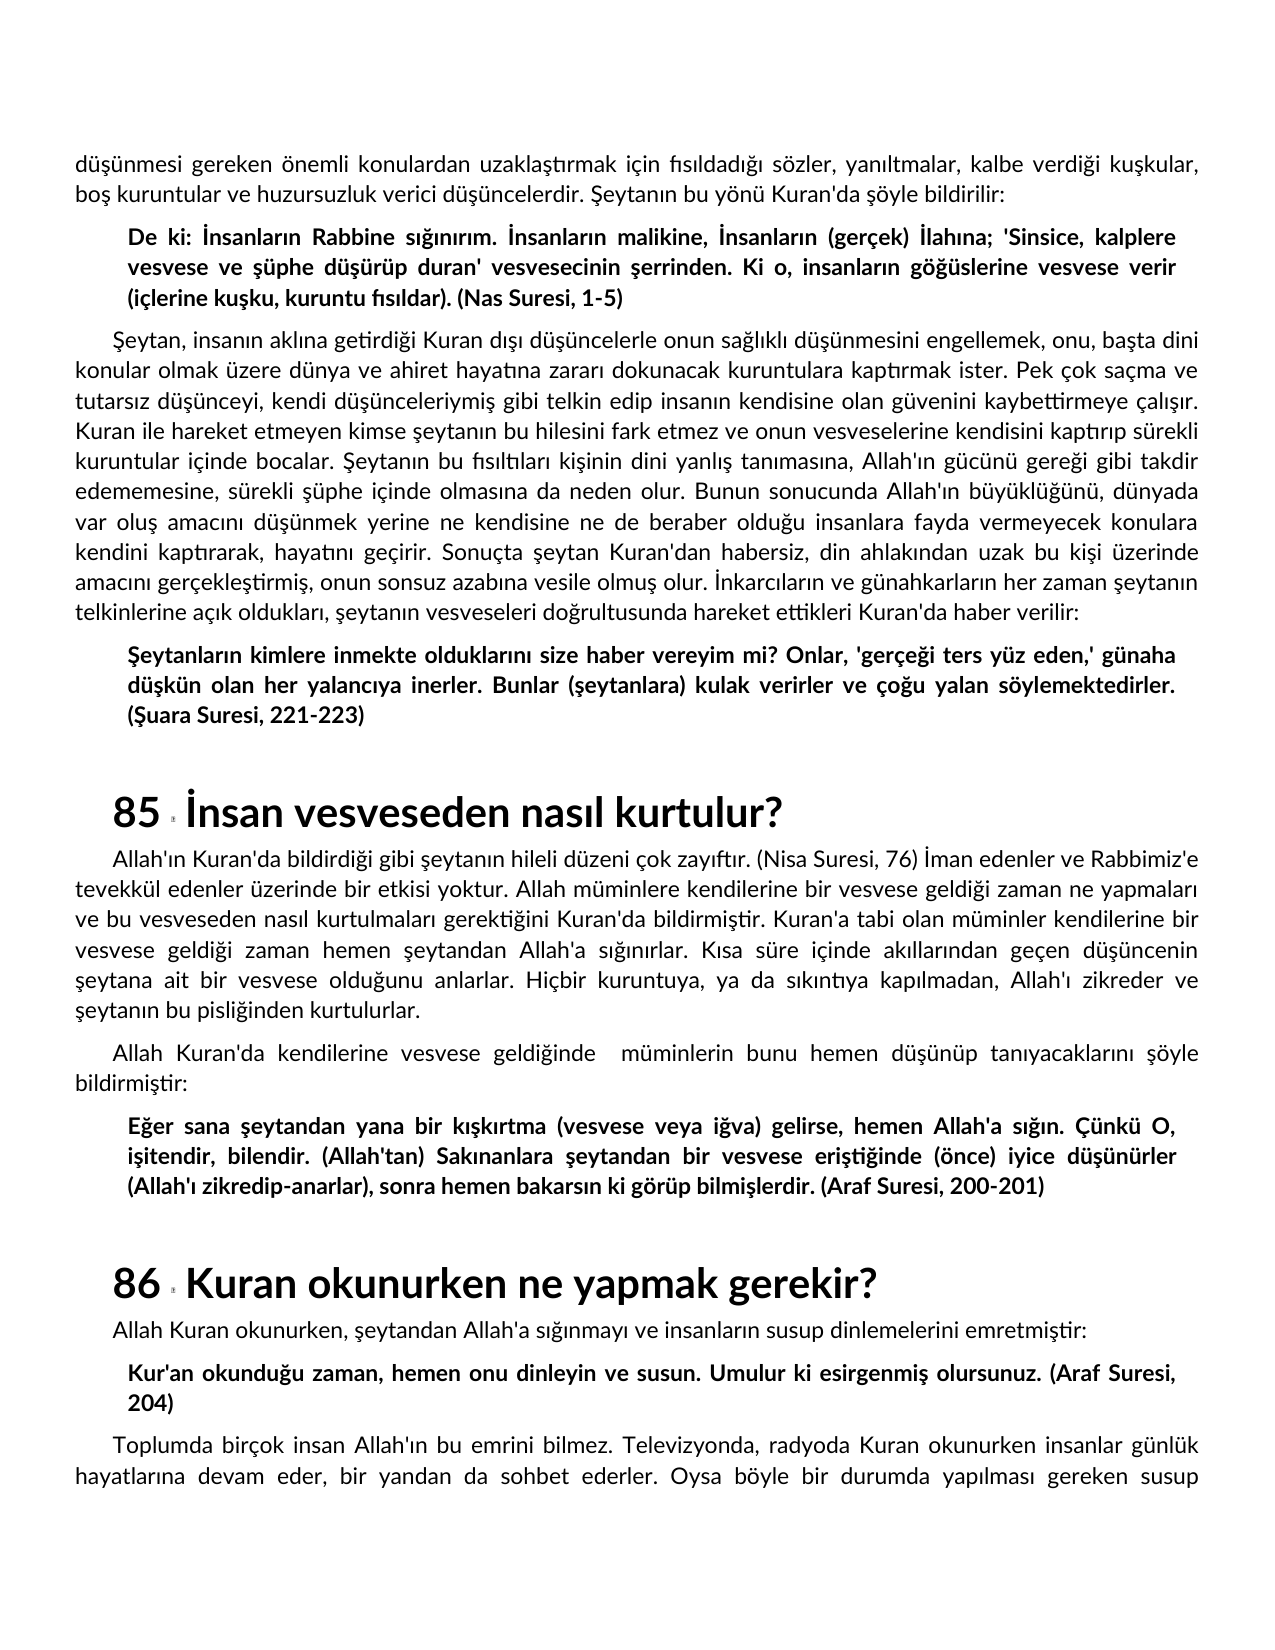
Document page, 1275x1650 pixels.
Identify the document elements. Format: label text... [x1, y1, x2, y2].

text Eğer sana şeytandan yana bir kışkırtma (vesvese veya iğva) gelirse, hemen Allah'a sığın. Çünkü O, işitendir, bilendir. (Allah'tan) Sakınanlara şeytandan bir vesvese eriştiğinde (önce) iyice düşünürler (Allah'ı zikredip-anarlar), sonra hemen bakarsın ki görüp bilmişlerdir. (Araf Suresi, 200-201) [127, 1111, 1177, 1199]
text Allah'ın Kuran'da bildirdiği gibi şeytanın hileli düzeni çok zayıftır. (Nisa Suresi, 76) İman edenler ve Rabbimiz'e tevekkül edenler üzerinde bir etkisi yoktur. Allah müminlere kendilerine bir vesvese geldiği zaman ne yapmaları ve bu vesveseden nasıl kurtulmaları gerektiğini Kuran'da bildirmiştir. Kuran'a tabi olan müminler kendilerine bir vesvese geldiği zaman hemen şeytandan Allah'a sığınırlar. Kısa süre içinde akıllarından geçen düşüncenin şeytana ait bir vesvese olduğunu anlarlar. Hiçbir kuruntuya, ya da sıkıntıya kapılmadan, Allah'ı zikreder ve şeytanın bu pisliğinden kurtulurlar. [75, 845, 1200, 1023]
subtitle 85  İnsan vesveseden nasıl kurtulur? [112, 786, 1200, 836]
text Şeytanların kimlere inmekte olduklarını size haber vereyim mi? Onlar, 'gerçeği ters yüz eden,' günaha düşkün olan her yalancıya inerler. Bunlar (şeytanlara) kulak verirler ve çoğu yalan söylemektedirler. (Şuara Suresi, 221-223) [127, 641, 1177, 728]
text düşünmesi gereken önemli konulardan uzaklaştırmak için fısıldadığı sözler, yanıltmalar, kalbe verdiği kuşkular, boş kuruntular ve huzursuzluk verici düşüncelerdir. Şeytanın bu yönü Kuran'da şöyle bildirilir: [75, 150, 1200, 208]
text De ki: İnsanların Rabbine sığınırım. İnsanların malikine, İnsanların (gerçek) İlahına; 'Sinsice, kalplere vesvese ve şüphe düşürüp duran' vesvesecinin şerrinden. Ki o, insanların göğüslerine vesvese verir (içlerine kuşku, kuruntu fısıldar). (Nas Suresi, 1-5) [127, 223, 1177, 311]
text Kur'an okunduğu zaman, hemen onu dinleyin ve susun. Umulur ki esirgenmiş olursunuz. (Araf Suresi, 204) [127, 1358, 1177, 1416]
text Şeytan, insanın aklına getirdiği Kuran dışı düşüncelerle onun sağlıklı düşünmesini engellemek, onu, başta dini konular olmak üzere dünya ve ahiret hayatına zararı dokunacak kuruntulara kaptırmak ister. Pek çok saçma ve tutarsız düşünceyi, kendi düşünceleriymiş gibi telkin edip insanın kendisine olan güvenini kaybettirmeye çalışır. Kuran ile hareket etmeyen kimse şeytanın bu hilesini fark etmez ve onun vesveselerine kendisini kaptırıp sürekli kuruntular içinde bocalar. Şeytanın bu fısıltıları kişinin dini yanlış tanımasına, Allah'ın gücünü gereği gibi takdir edememesine, sürekli şüphe içinde olmasına da neden olur. Bunun sonucunda Allah'ın büyüklüğünü, dünyada var oluş amacını düşünmek yerine ne kendisine ne de beraber olduğu insanlara fayda vermeyecek konulara kendini kaptırarak, hayatını geçirir. Sonuçta şeytan Kuran'dan habersiz, din ahlakından uzak bu kişi üzerinde amacını gerçekleştirmiş, onun sonsuz azabına vesile olmuş olur. İnkarcıların ve günahkarların her zaman şeytanın telkinlerine açık oldukları, şeytanın vesveseleri doğrultusunda hareket ettikleri Kuran'da haber verilir: [75, 326, 1200, 625]
text Toplumda birçok insan Allah'ın bu emrini bilmez. Televizyonda, radyoda Kuran okunurken insanlar günlük hayatlarına devam eder, bir yandan da sohbet ederler. Oysa böyle bir durumda yapılması gereken susup [75, 1431, 1200, 1489]
text Allah Kuran okunurken, şeytandan Allah'a sığınmayı ve insanların susup dinlemelerini emretmiştir: [75, 1316, 1200, 1343]
text Allah Kuran'da kendilerine vesvese geldiğinde müminlerin bunu hemen düşünüp tanıyacaklarını şöyle bildirmiştir: [75, 1038, 1200, 1096]
subtitle 86  Kuran okunurken ne yapmak gerekir? [112, 1257, 1200, 1307]
